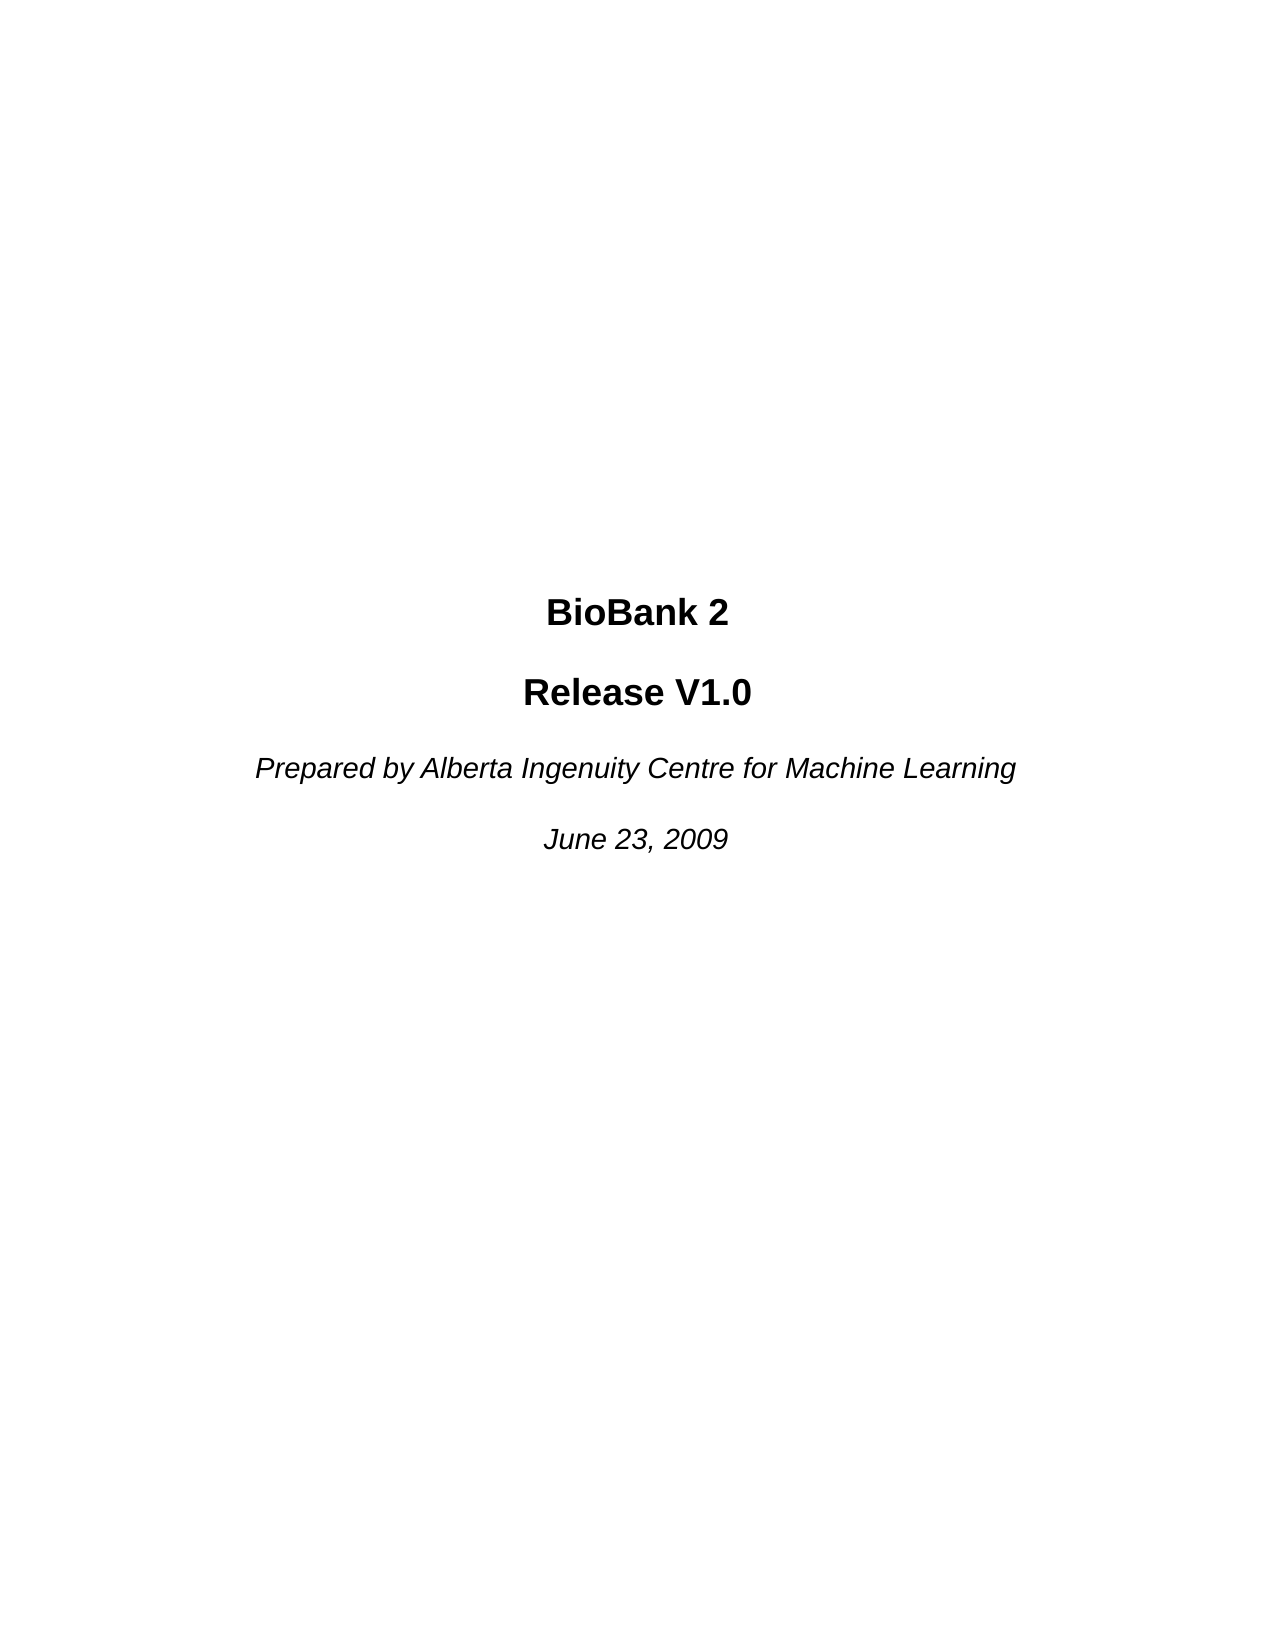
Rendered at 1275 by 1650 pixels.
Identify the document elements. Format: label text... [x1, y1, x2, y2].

title BioBank 2 [190, 590, 1085, 633]
subtitle June 23, 2009 [190, 822, 1085, 856]
subtitle Prepared by Alberta Ingenuity Centre for Machine Learning [190, 751, 1085, 784]
title Release V1.0 [190, 670, 1085, 713]
